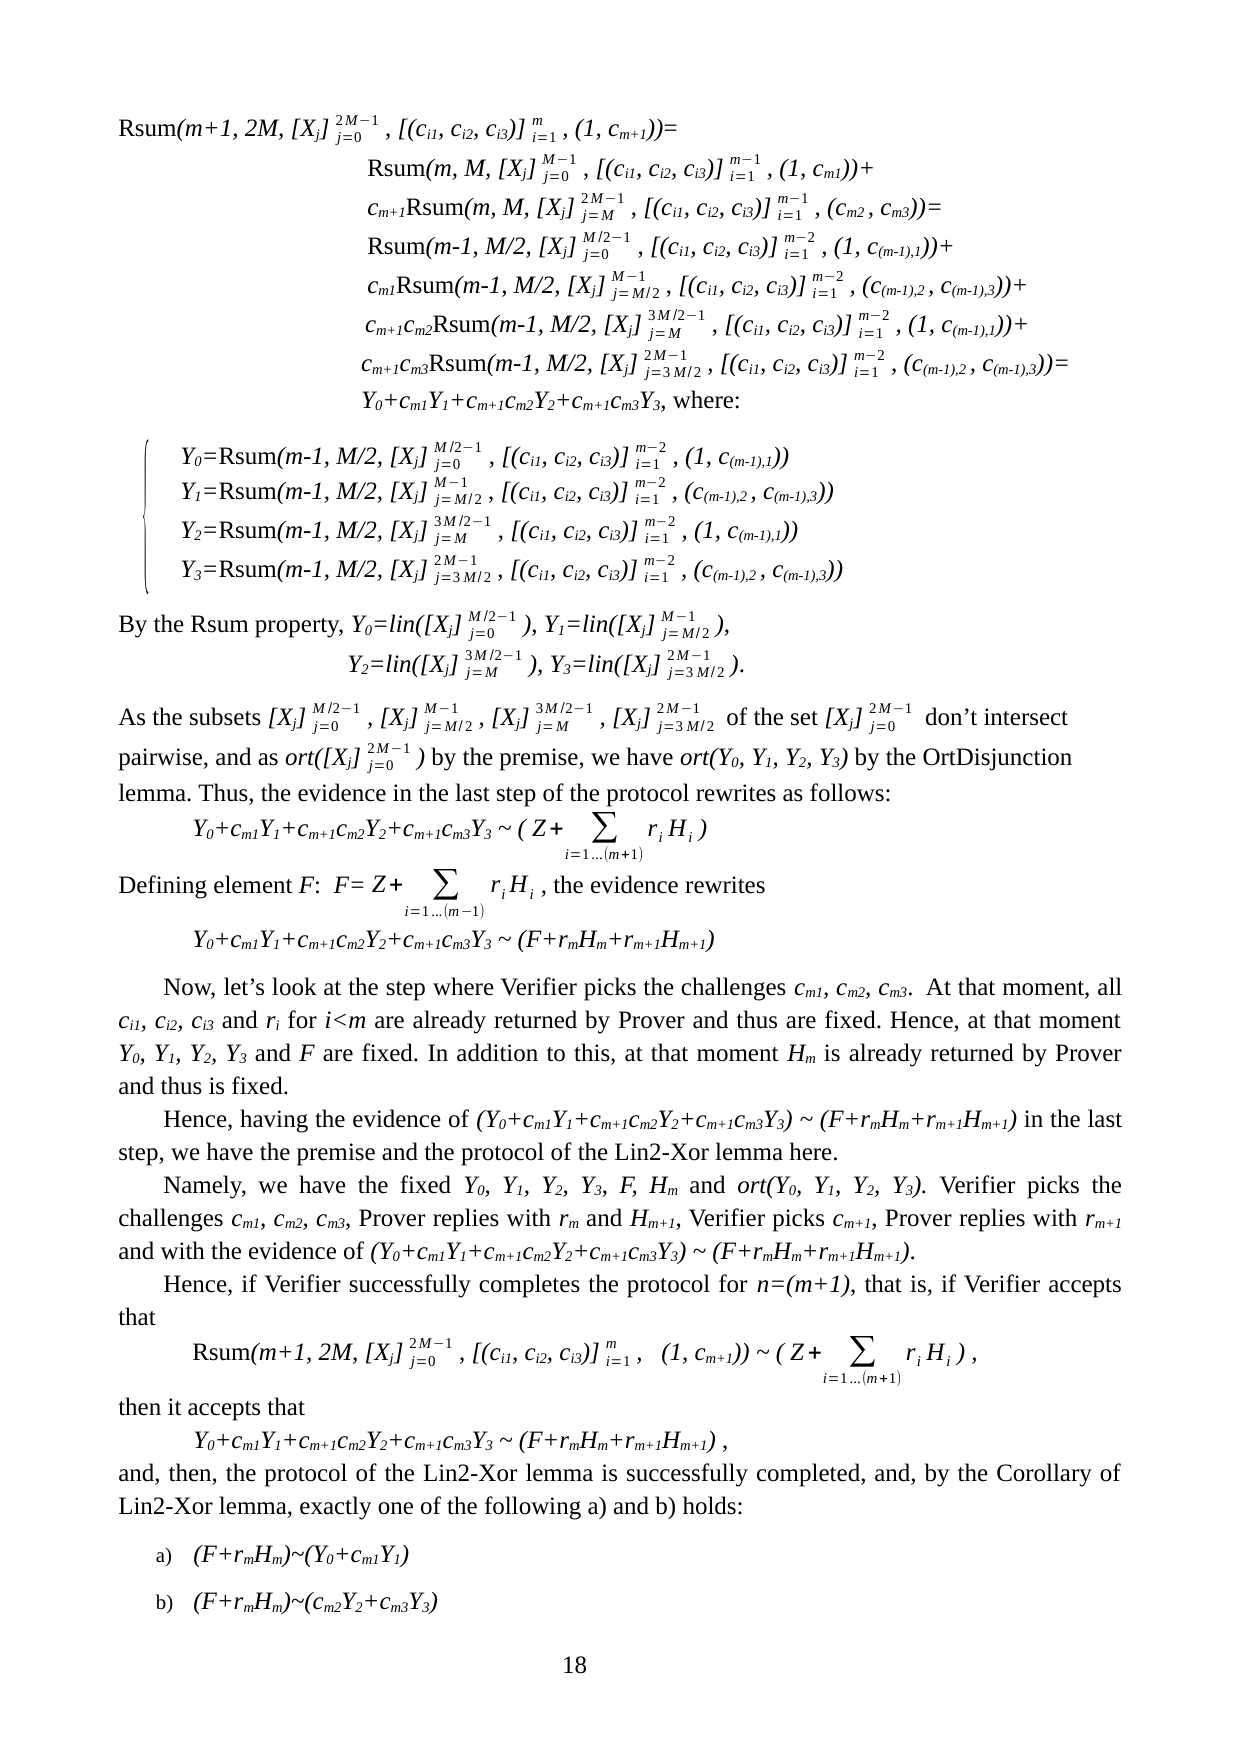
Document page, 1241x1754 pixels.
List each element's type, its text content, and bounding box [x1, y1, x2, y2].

text Rsum(m+1, 2M, [Xj], [(ci1, ci2, ci3)], (1, cm+1)) ~ () , [118, 1335, 1122, 1387]
text Defining element F: F=, the evidence rewrites Y0+cm1Y1+cm+1cm2Y2+cm+1cm3Y3 ~ (F+rmHm+rm+1Hm+1) [118, 868, 1122, 953]
list (F+rmHm)~(cm2Y2+cm3Y3) [156, 1586, 1122, 1615]
text Now, let’s look at the step where Verifier picks the challenges cm1, cm2, cm3. At that moment, all ci1, ci2, ci3 and ri for i<m are already returned by Prover and thus are fixed. Hence, at that moment Y0, Y1, Y2, Y3 and F are fixed. In addition to this, at that moment Hm is already returned by Prover and thus is fixed. [118, 972, 1122, 1099]
text Hence, if Verifier successfully completes the protocol for n=(m+1), that is, if Verifier accepts that [118, 1269, 1122, 1331]
text and, then, the protocol of the Lin2-Xor lemma is successfully completed, and, by the Corollary of Lin2-Xor lemma, exactly one of the following a) and b) holds: [118, 1458, 1122, 1519]
table_header [118, 433, 174, 607]
table_header Y0=Rsum(m-1, M/2, [Xj], [(ci1, ci2, ci3)], (1, c(m-1),1)) Y1=Rsum(m-1, M/2, [Xj], [(ci1, ci2, ci3)], (c(m-1),2 , c(m-1),3)) Y2=Rsum(m-1, M/2, [Xj], [(ci1, ci2, ci3)], (1, c(m-1),1)) Y3=Rsum(m-1, M/2, [Xj], [(ci1, ci2, ci3)], (c(m-1),2 , c(m-1),3)) [174, 433, 1122, 607]
text Hence, having the evidence of (Y0+cm1Y1+cm+1cm2Y2+cm+1cm3Y3) ~ (F+rmHm+rm+1Hm+1) in the last step, we have the premise and the protocol of the Lin2-Xor lemma here. [118, 1104, 1122, 1166]
text Namely, we have the fixed Y0, Y1, Y2, Y3, F, Hm and ort(Y0, Y1, Y2, Y3). Verifier picks the challenges cm1, cm2, cm3, Prover replies with rm and Hm+1, Verifier picks cm+1, Prover replies with rm+1 and with the evidence of (Y0+cm1Y1+cm+1cm2Y2+cm+1cm3Y3) ~ (F+rmHm+rm+1Hm+1). [118, 1170, 1122, 1265]
text By the Rsum property, Y0=lin([Xj]), Y1=lin([Xj]), Y2=lin([Xj]), Y3=lin([Xj]). [118, 607, 1122, 681]
text As the subsets [Xj], [Xj], [Xj], [Xj] of the set [Xj] don’t intersect pairwise, and as ort([Xj]) by the premise, we have ort(Y0, Y1, Y2, Y3) by the OrtDisjunction lemma. Thus, the evidence in the last step of the protocol rewrites as follows: Y0+cm1Y1+cm+1cm2Y2+cm+1cm3Y3 ~ () [118, 700, 1122, 863]
text Rsum(m+1, 2M, [Xj], [(ci1, ci2, ci3)], (1, cm+1))= Rsum(m, M, [Xj], [(ci1, ci2, ci3)], (1, cm1))+ cm+1Rsum(m, M, [Xj], [(ci1, ci2, ci3)], (cm2 , cm3))= Rsum(m-1, M/2, [Xj], [(ci1, ci2, ci3)], (1, c(m-1),1))+ cm1Rsum(m-1, M/2, [Xj], [(ci1, ci2, ci3)], (c(m-1),2 , c(m-1),3))+ cm+1cm2Rsum(m-1, M/2, [Xj], [(ci1, ci2, ci3)], (1, c(m-1),1))+ cm+1cm3Rsum(m-1, M/2, [Xj], [(ci1, ci2, ci3)], (c(m-1),2 , c(m-1),3))= Y0+cm1Y1+cm+1cm2Y2+cm+1cm3Y3, where: [118, 111, 1122, 414]
list (F+rmHm)~(Y0+cm1Y1) [156, 1539, 1122, 1568]
text Y0+cm1Y1+cm+1cm2Y2+cm+1cm3Y3 ~ (F+rmHm+rm+1Hm+1) , [118, 1425, 1122, 1453]
text then it accepts that [118, 1392, 1122, 1421]
